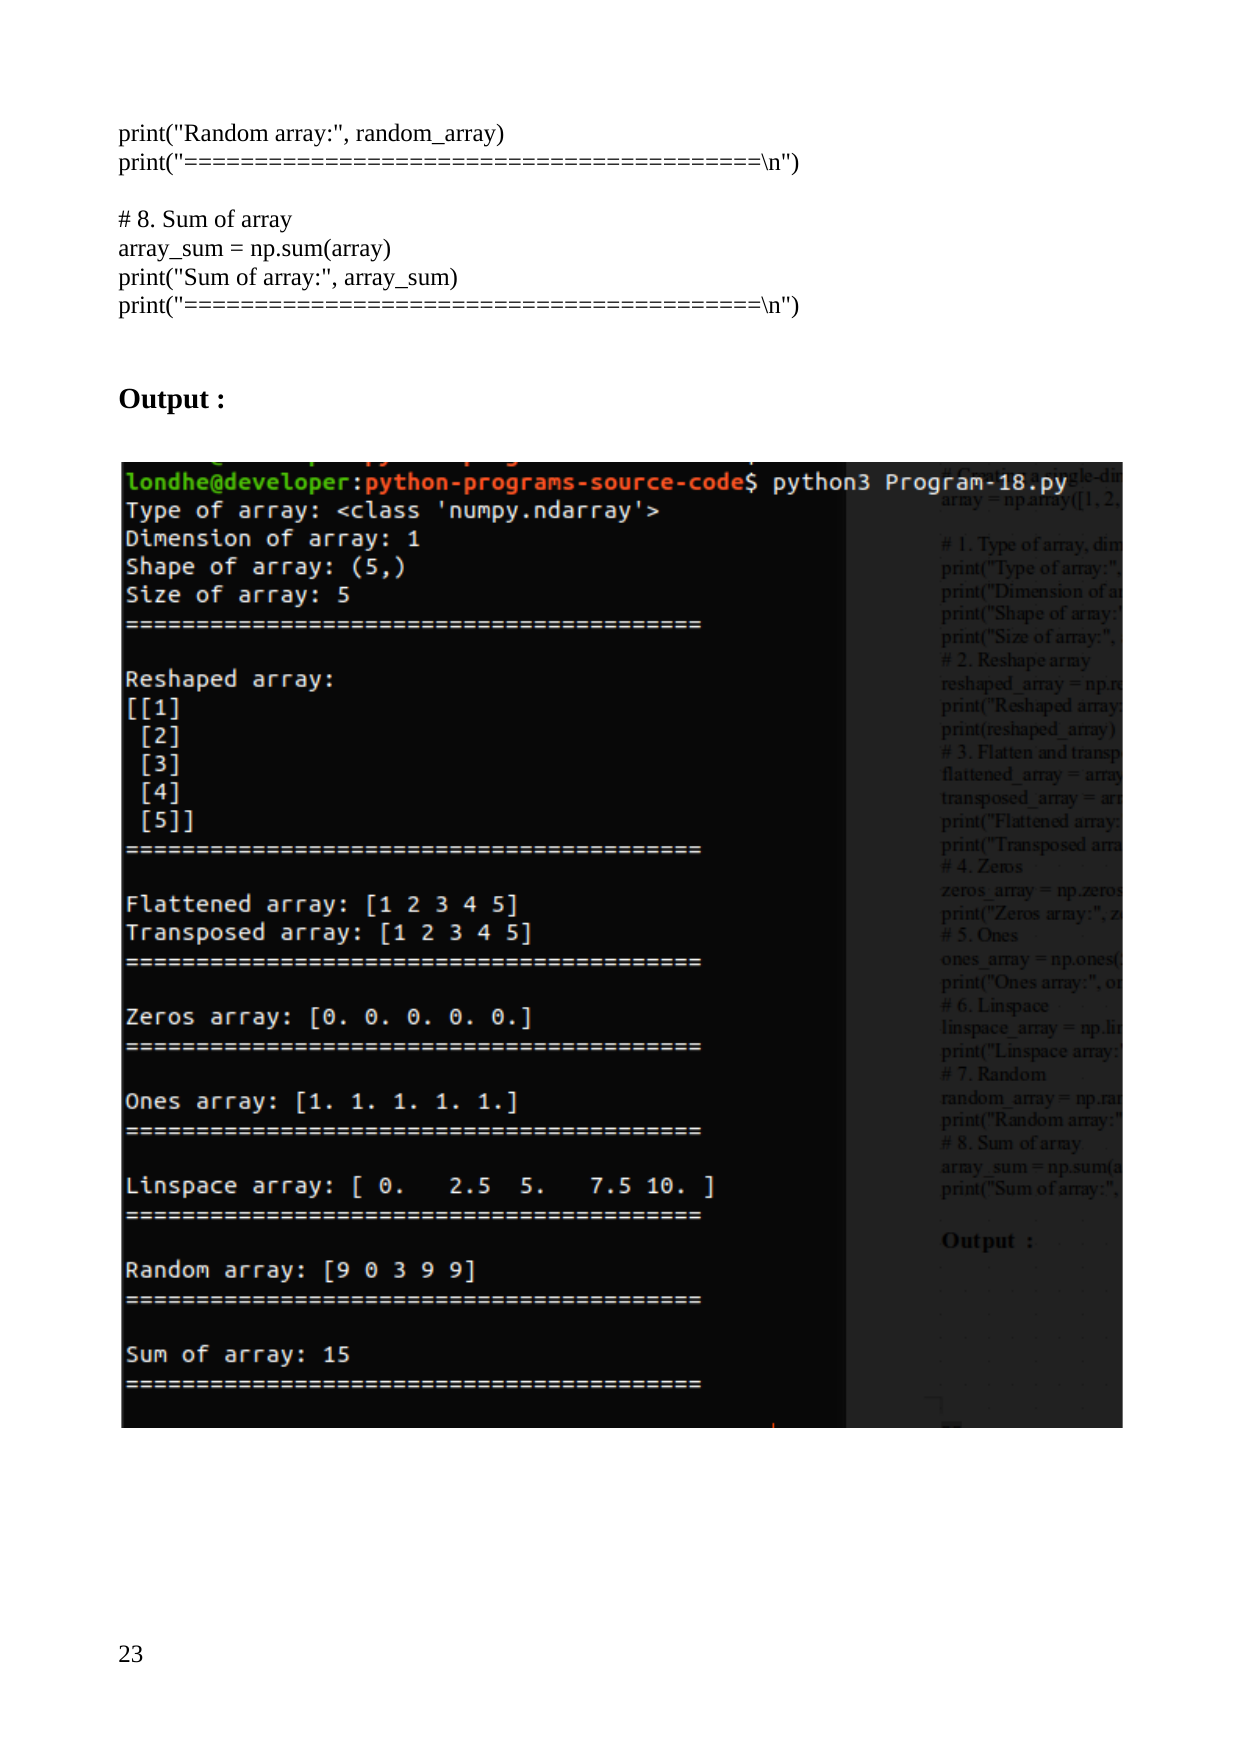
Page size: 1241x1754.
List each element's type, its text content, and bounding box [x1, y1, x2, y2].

text print("=========================================\n") [118, 291, 1122, 319]
text # 8. Sum of array [118, 204, 1122, 233]
text print("=========================================\n") [118, 147, 1122, 176]
picture [121, 462, 1123, 1428]
text print("Sum of array:", array_sum) [118, 262, 1122, 291]
text Output : [118, 382, 1122, 415]
text print("Random array:", random_array) [118, 118, 1122, 147]
text array_sum = np.sum(array) [118, 233, 1122, 262]
